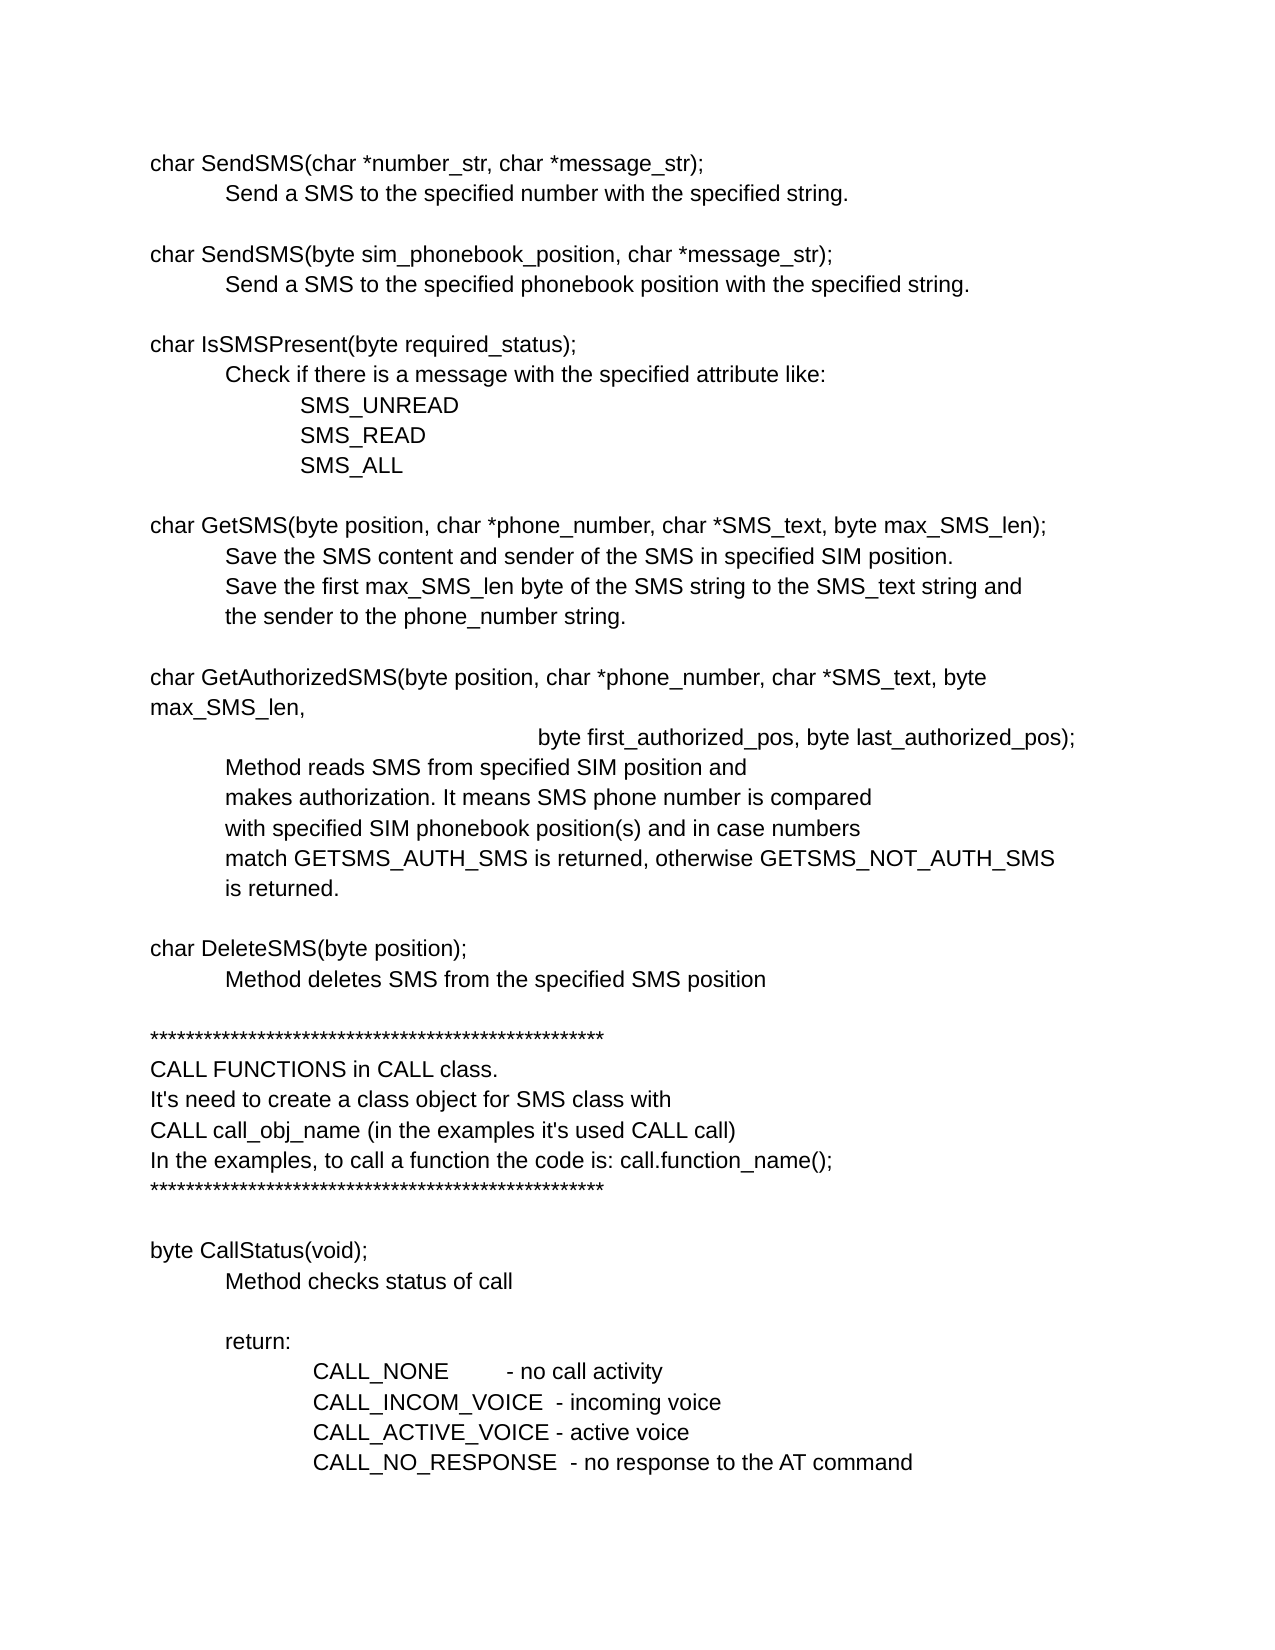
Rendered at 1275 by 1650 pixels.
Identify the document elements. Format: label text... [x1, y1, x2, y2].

text In the examples, to call a function the code is: call.function_name(); [150, 1147, 1125, 1173]
text CALL_NONE - no call activity [150, 1358, 1125, 1385]
text It's need to create a class object for SMS class with [150, 1086, 1125, 1113]
text byte CallStatus(void); [150, 1237, 1125, 1264]
text the sender to the phone_number string. [150, 603, 1125, 629]
text SMS_READ [150, 422, 1125, 448]
text byte first_authorized_pos, byte last_authorized_pos); [150, 724, 1125, 750]
text char DeleteSMS(byte position); [150, 935, 1125, 962]
text return: [150, 1328, 1125, 1354]
text CALL_NO_RESPONSE - no response to the AT command [150, 1449, 1125, 1475]
text Save the SMS content and sender of the SMS in specified SIM position. [150, 543, 1125, 569]
text Send a SMS to the specified number with the specified string. [150, 180, 1125, 207]
text char IsSMSPresent(byte required_status); [150, 331, 1125, 358]
text CALL FUNCTIONS in CALL class. [150, 1056, 1125, 1083]
text Method checks status of call [150, 1268, 1125, 1294]
text makes authorization. It means SMS phone number is compared [150, 784, 1125, 811]
text *************************************************** [150, 1026, 1125, 1052]
text Method reads SMS from specified SIM position and [150, 754, 1125, 781]
text CALL_INCOM_VOICE - incoming voice [150, 1388, 1125, 1415]
text with specified SIM phonebook position(s) and in case numbers [150, 814, 1125, 841]
text char GetSMS(byte position, char *phone_number, char *SMS_text, byte max_SMS_len); [150, 512, 1125, 539]
text Check if there is a message with the specified attribute like: [150, 361, 1125, 388]
text char SendSMS(byte sim_phonebook_position, char *message_str); [150, 241, 1125, 267]
text SMS_ALL [150, 452, 1125, 478]
text is returned. [150, 875, 1125, 901]
text CALL call_obj_name (in the examples it's used CALL call) [150, 1117, 1125, 1143]
text Method deletes SMS from the specified SMS position [150, 966, 1125, 992]
text *************************************************** [150, 1177, 1125, 1203]
text match GETSMS_AUTH_SMS is returned, otherwise GETSMS_NOT_AUTH_SMS [150, 845, 1125, 871]
text Save the first max_SMS_len byte of the SMS string to the SMS_text string and [150, 573, 1125, 599]
text char GetAuthorizedSMS(byte position, char *phone_number, char *SMS_text, byte max_SMS_len, [150, 663, 1125, 720]
text char SendSMS(char *number_str, char *message_str); [150, 150, 1125, 176]
text CALL_ACTIVE_VOICE - active voice [150, 1419, 1125, 1445]
text Send a SMS to the specified phonebook position with the specified string. [150, 271, 1125, 297]
text SMS_UNREAD [150, 392, 1125, 418]
